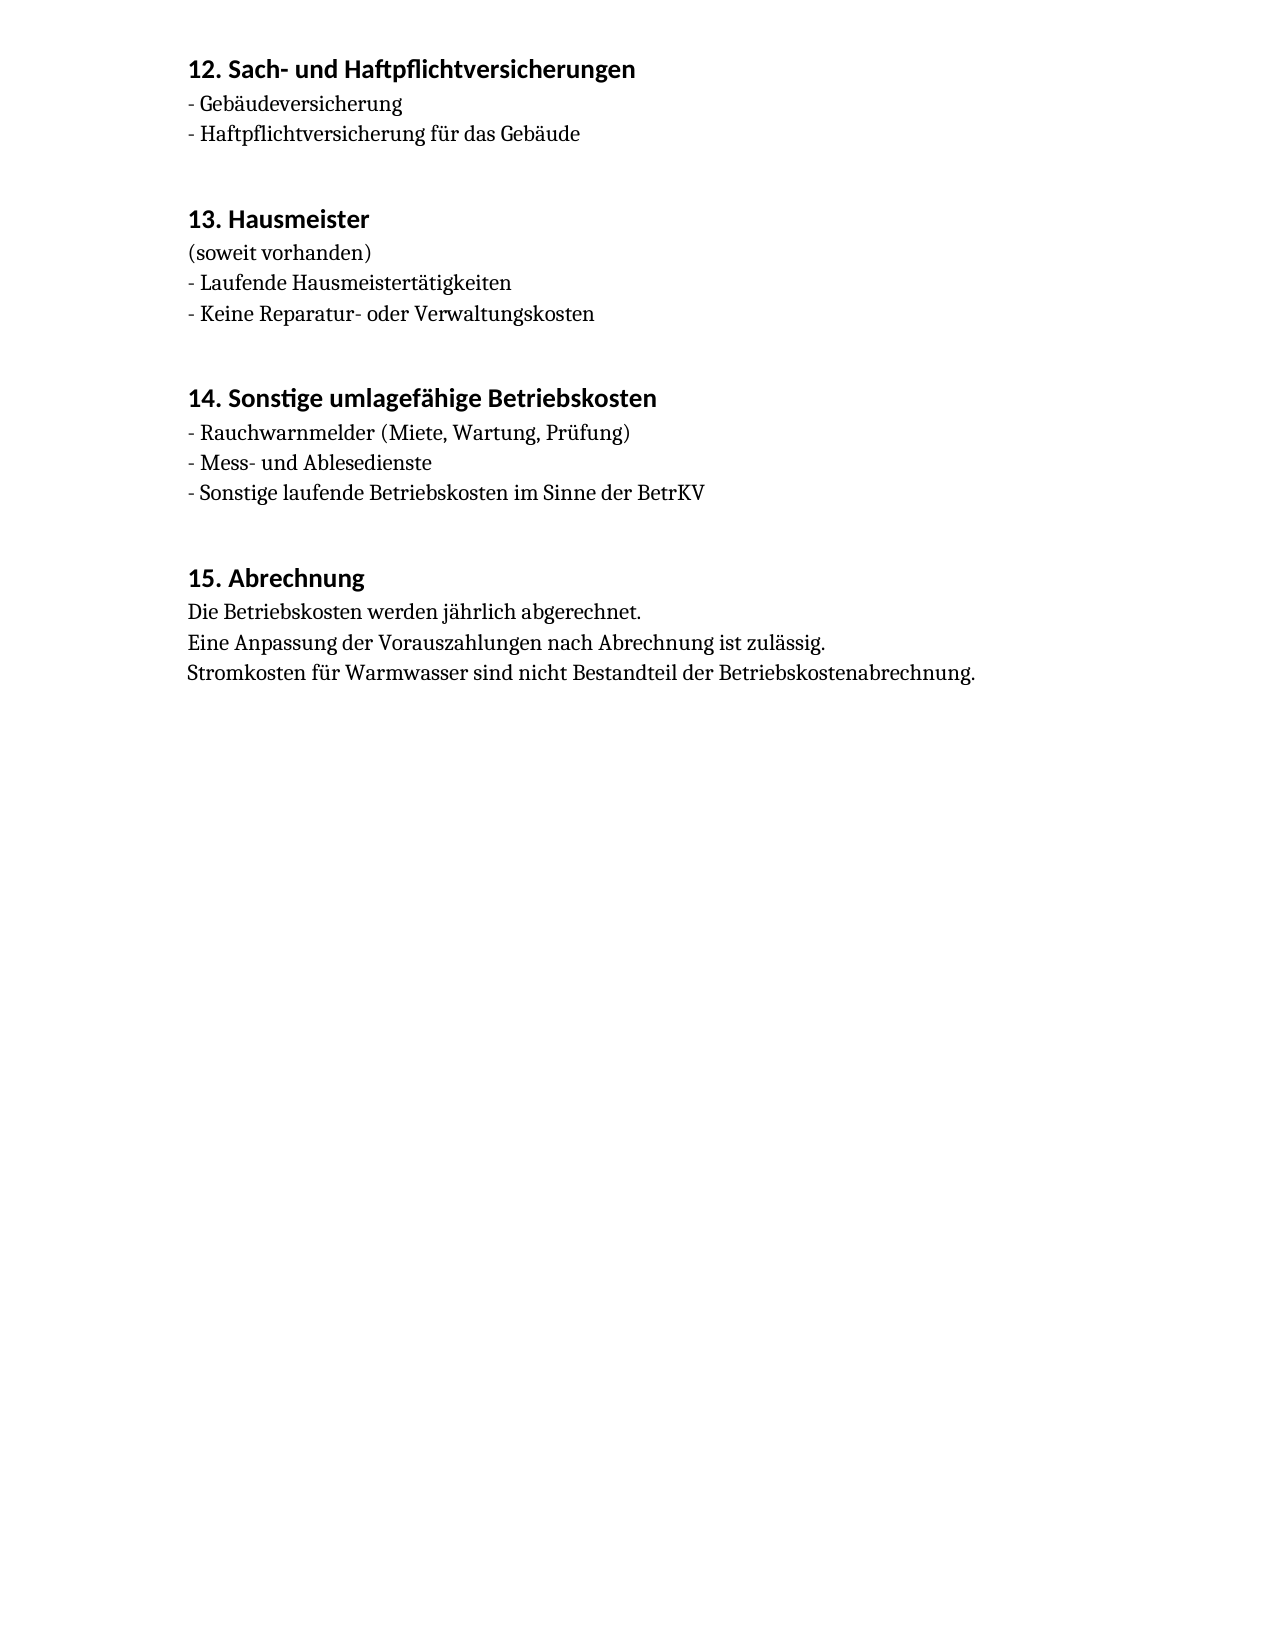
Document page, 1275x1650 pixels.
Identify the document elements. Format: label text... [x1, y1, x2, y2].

subtitle 14. Sonstige umlagefähige Betriebskosten [187, 382, 1087, 414]
text - Gebäudeversicherung - Haftpflichtversicherung für das Gebäude [187, 91, 1087, 177]
text - Rauchwarnmelder (Miete, Wartung, Prüfung) - Mess- und Ablesedienste - Sonstige laufende Betriebskosten im Sinne der BetrKV [187, 419, 1087, 536]
subtitle 13. Hausmeister [187, 202, 1087, 235]
subtitle 12. Sach- und Haftpflichtversicherungen [187, 53, 1087, 86]
text (soweit vorhanden) - Laufende Hausmeistertätigkeiten - Keine Reparatur- oder Verwaltungskosten [187, 240, 1087, 357]
subtitle 15. Abrechnung [187, 561, 1087, 594]
text Die Betriebskosten werden jährlich abgerechnet. Eine Anpassung der Vorauszahlungen nach Abrechnung ist zulässig. Stromkosten für Warmwasser sind nicht Bestandteil der Betriebskostenabrechnung. [187, 599, 1087, 716]
